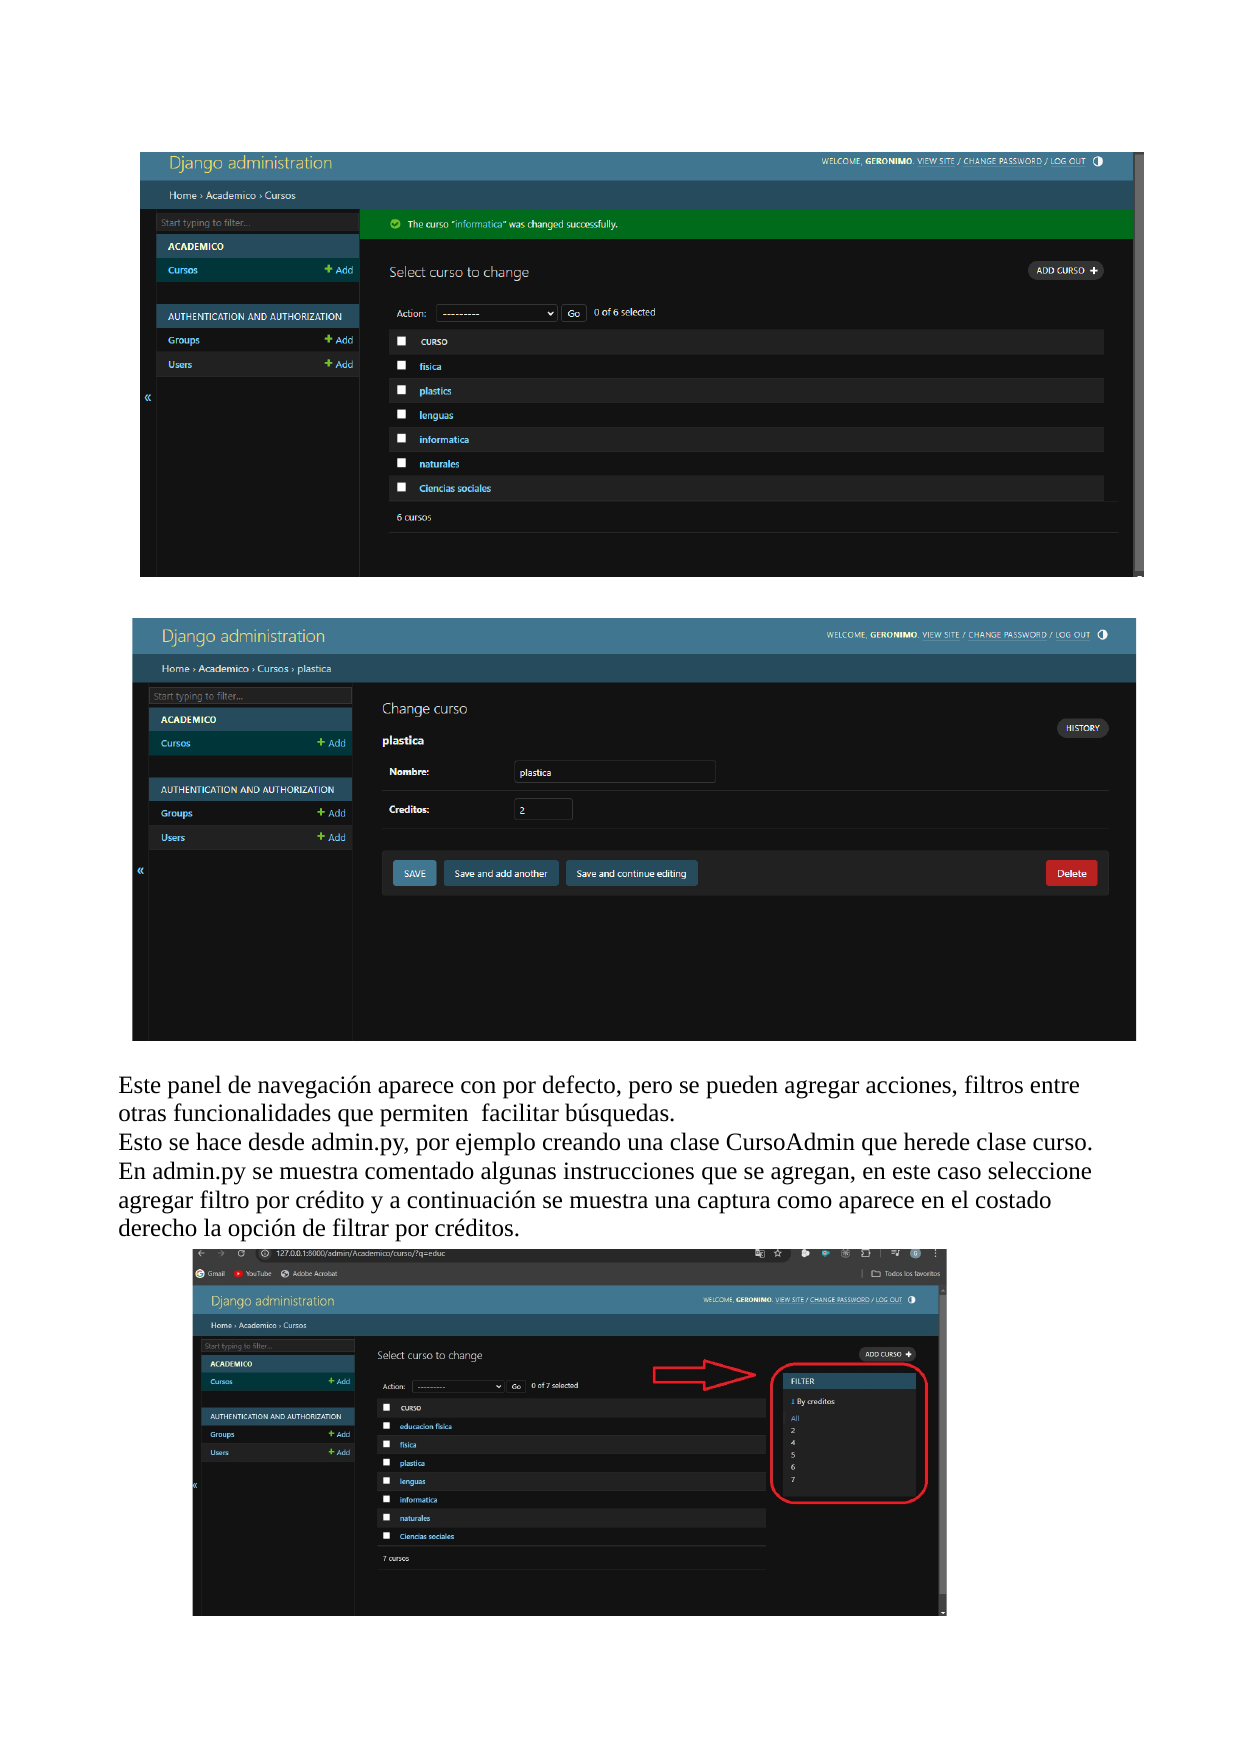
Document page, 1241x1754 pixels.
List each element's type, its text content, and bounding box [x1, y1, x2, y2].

picture [132, 618, 1137, 1041]
text Este panel de navegación aparece con por defecto, pero se pueden agregar acciones, filtros entre otras funcionalidades que permiten facilitar búsquedas. [118, 1070, 1122, 1127]
picture [192, 1249, 947, 1616]
text En admin.py se muestra comentado algunas instrucciones que se agregan, en este caso seleccione agregar filtro por crédito y a continuación se muestra una captura como aparece en el costado derecho la opción de filtrar por créditos. [118, 1156, 1122, 1242]
text Esto se hace desde admin.py, por ejemplo creando una clase CursoAdmin que herede clase curso. [118, 1127, 1122, 1156]
picture [140, 152, 1144, 577]
